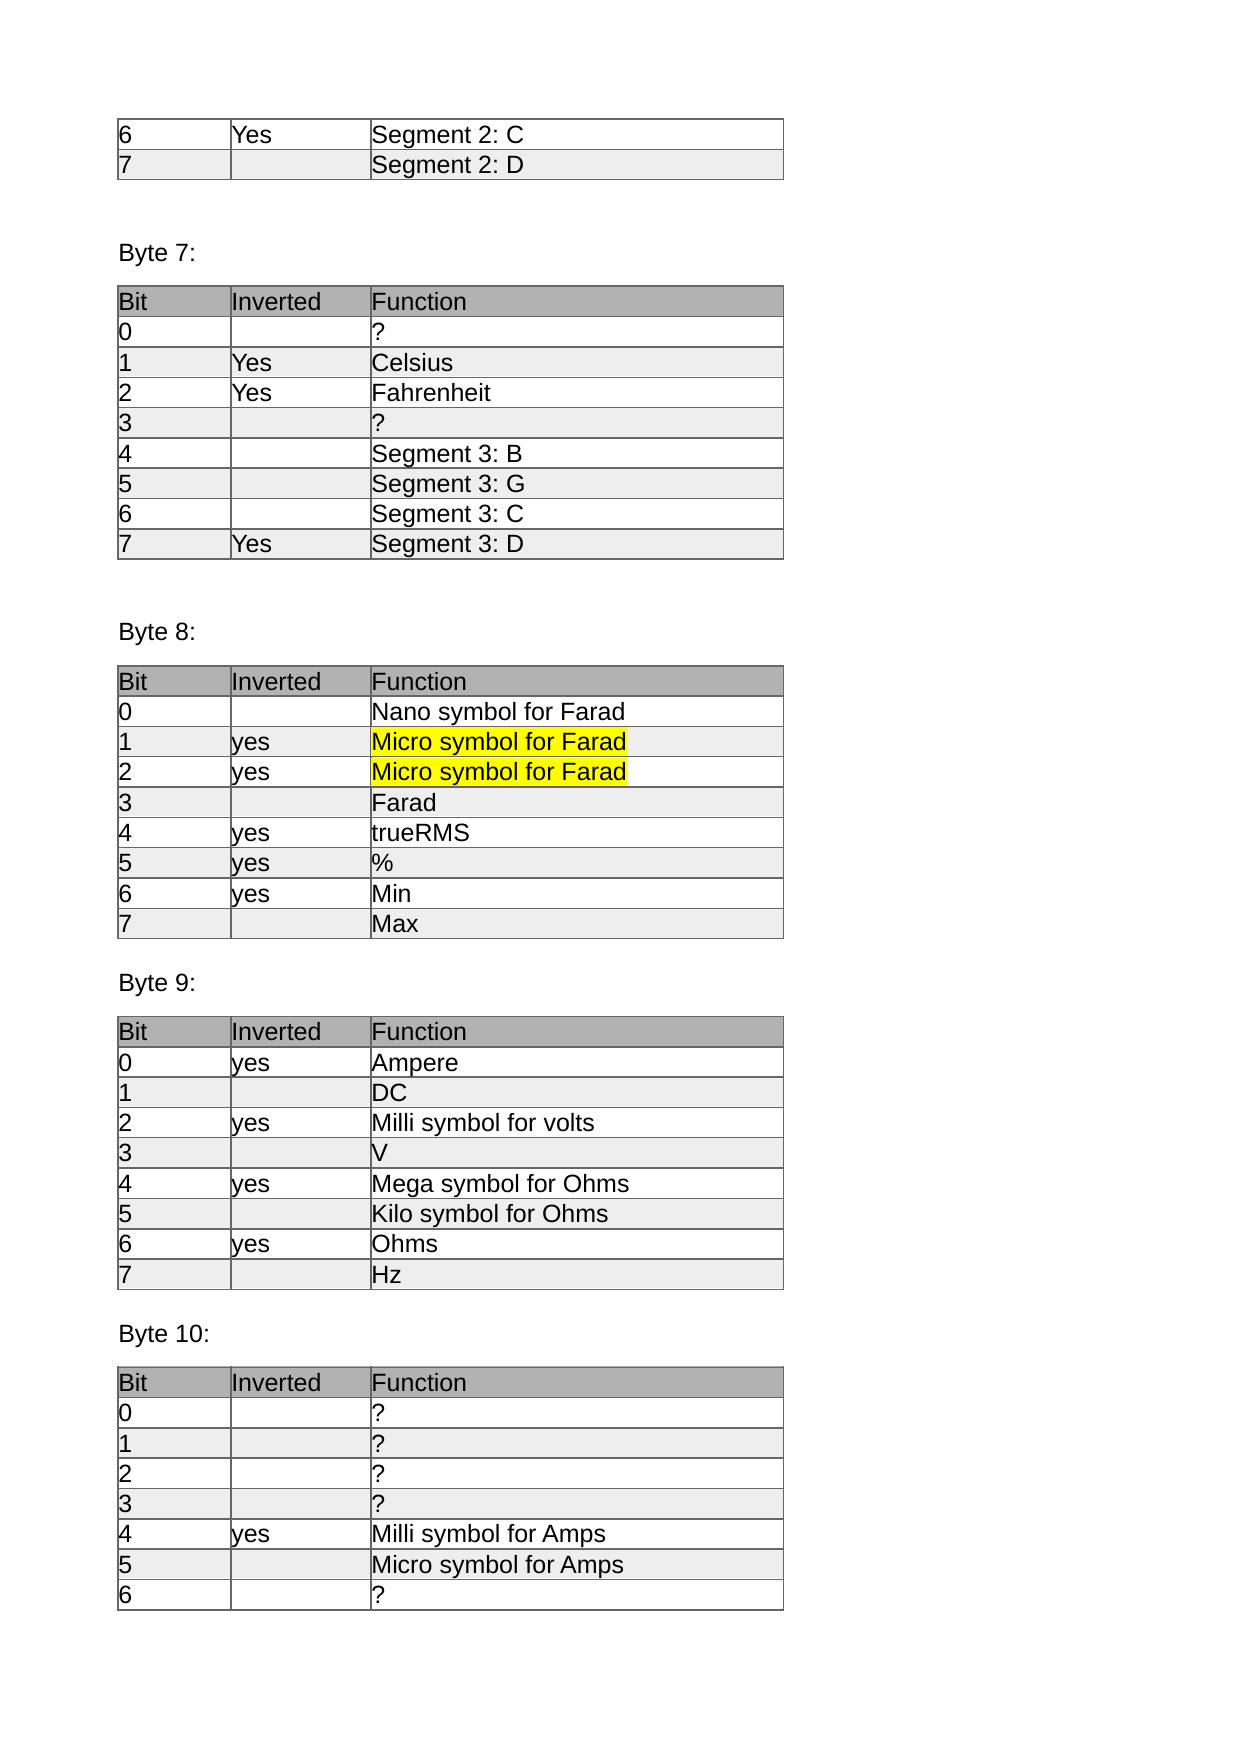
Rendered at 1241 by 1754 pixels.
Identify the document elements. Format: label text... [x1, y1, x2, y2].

table_cell 1 [119, 727, 230, 756]
table_cell 7 [119, 530, 230, 558]
table_cell [232, 697, 370, 726]
table_header Bit [119, 1368, 230, 1397]
table_cell Kilo symbol for Ohms [372, 1199, 783, 1228]
table_cell Fahrenheit [372, 378, 783, 407]
table_cell Celsius [372, 348, 783, 376]
table_cell 3 [119, 1489, 230, 1518]
table_cell [232, 1550, 370, 1578]
table_cell Yes [232, 378, 370, 407]
table_cell [232, 1078, 370, 1107]
table_cell 5 [119, 469, 230, 498]
table_cell Mega symbol for Ohms [372, 1169, 783, 1197]
table_cell 1 [119, 1078, 230, 1107]
table_cell Milli symbol for volts [372, 1108, 783, 1137]
table_cell 5 [119, 1550, 230, 1578]
table_cell [232, 408, 370, 437]
table_cell Yes [232, 348, 370, 376]
table_cell 5 [119, 848, 230, 877]
table_cell 6 [119, 120, 230, 148]
table_cell 4 [119, 439, 230, 467]
table_header Function [372, 667, 783, 695]
table_cell V [372, 1138, 783, 1167]
table_cell [232, 788, 370, 816]
table_header Inverted [232, 1017, 370, 1046]
table_cell [232, 439, 370, 467]
table_cell Hz [372, 1260, 783, 1288]
table_cell Micro symbol for Farad [372, 757, 783, 786]
table_cell ? [372, 408, 783, 437]
table_cell Ohms [372, 1230, 783, 1258]
table_cell [232, 909, 370, 938]
table_cell yes [232, 818, 370, 847]
table_cell [232, 1489, 370, 1518]
table_cell trueRMS [372, 818, 783, 847]
table_cell ? [372, 1580, 783, 1609]
table_cell Segment 3: C [372, 499, 783, 528]
table_cell yes [232, 848, 370, 877]
table_cell Max [372, 909, 783, 938]
table_cell ? [372, 1429, 783, 1457]
table_cell [232, 1138, 370, 1167]
table_cell 4 [119, 818, 230, 847]
table_cell Segment 2: C [372, 120, 783, 148]
table_cell 6 [119, 499, 230, 528]
table_cell yes [232, 1108, 370, 1137]
table_cell Min [372, 879, 783, 907]
table_cell 7 [119, 150, 230, 179]
table_header Bit [119, 667, 230, 695]
table_cell 1 [119, 348, 230, 376]
table_cell 1 [119, 1429, 230, 1457]
text Byte 10: [118, 1319, 1122, 1347]
table_cell [232, 1429, 370, 1457]
table_header Function [372, 1368, 783, 1397]
table_cell 6 [119, 1230, 230, 1258]
table_cell 0 [119, 1048, 230, 1076]
table_cell Micro symbol for Amps [372, 1550, 783, 1578]
table_cell Segment 3: D [372, 530, 783, 558]
table_cell 3 [119, 408, 230, 437]
table_cell 0 [119, 1398, 230, 1427]
table_cell [232, 1260, 370, 1288]
table_cell 2 [119, 378, 230, 407]
table_cell Nano symbol for Farad [372, 697, 783, 726]
table_header Inverted [232, 1368, 370, 1397]
table_cell Micro symbol for Farad [372, 727, 783, 756]
table_cell [232, 499, 370, 528]
table_cell 6 [119, 879, 230, 907]
table_cell 6 [119, 1580, 230, 1609]
table_cell 4 [119, 1520, 230, 1548]
text Byte 8: [118, 617, 1122, 646]
table_cell DC [372, 1078, 783, 1107]
table_header Inverted [232, 287, 370, 316]
table_cell [232, 1580, 370, 1609]
table_cell [232, 317, 370, 346]
table_header Function [372, 1017, 783, 1046]
table_cell 3 [119, 1138, 230, 1167]
table_cell 0 [119, 317, 230, 346]
table_cell yes [232, 1230, 370, 1258]
table_cell 4 [119, 1169, 230, 1197]
table_cell Segment 2: D [372, 150, 783, 179]
text Byte 7: [118, 238, 1122, 267]
table_cell yes [232, 879, 370, 907]
table_cell 2 [119, 1459, 230, 1488]
table_cell 0 [119, 697, 230, 726]
table_cell Ampere [372, 1048, 783, 1076]
table_cell Yes [232, 120, 370, 148]
table_cell Segment 3: B [372, 439, 783, 467]
table_cell [232, 469, 370, 498]
text Byte 9: [118, 968, 1122, 997]
table_header Bit [119, 287, 230, 316]
table_cell [232, 1398, 370, 1427]
table_cell 7 [119, 1260, 230, 1288]
table_cell [232, 1199, 370, 1228]
table_cell Segment 3: G [372, 469, 783, 498]
table_cell [232, 150, 370, 179]
table_cell ? [372, 1459, 783, 1488]
table_header Bit [119, 1017, 230, 1046]
table_cell 2 [119, 1108, 230, 1137]
table_cell Farad [372, 788, 783, 816]
table_cell 7 [119, 909, 230, 938]
table_cell Yes [232, 530, 370, 558]
table_cell ? [372, 1398, 783, 1427]
table_cell ? [372, 317, 783, 346]
table_cell yes [232, 1520, 370, 1548]
table_cell Milli symbol for Amps [372, 1520, 783, 1548]
table_cell yes [232, 727, 370, 756]
table_cell 2 [119, 757, 230, 786]
table_cell % [372, 848, 783, 877]
table_cell yes [232, 757, 370, 786]
table_cell [232, 1459, 370, 1488]
table_cell yes [232, 1169, 370, 1197]
table_cell 3 [119, 788, 230, 816]
table_header Function [372, 287, 783, 316]
table_cell 5 [119, 1199, 230, 1228]
table_cell yes [232, 1048, 370, 1076]
table_cell ? [372, 1489, 783, 1518]
table_header Inverted [232, 667, 370, 695]
